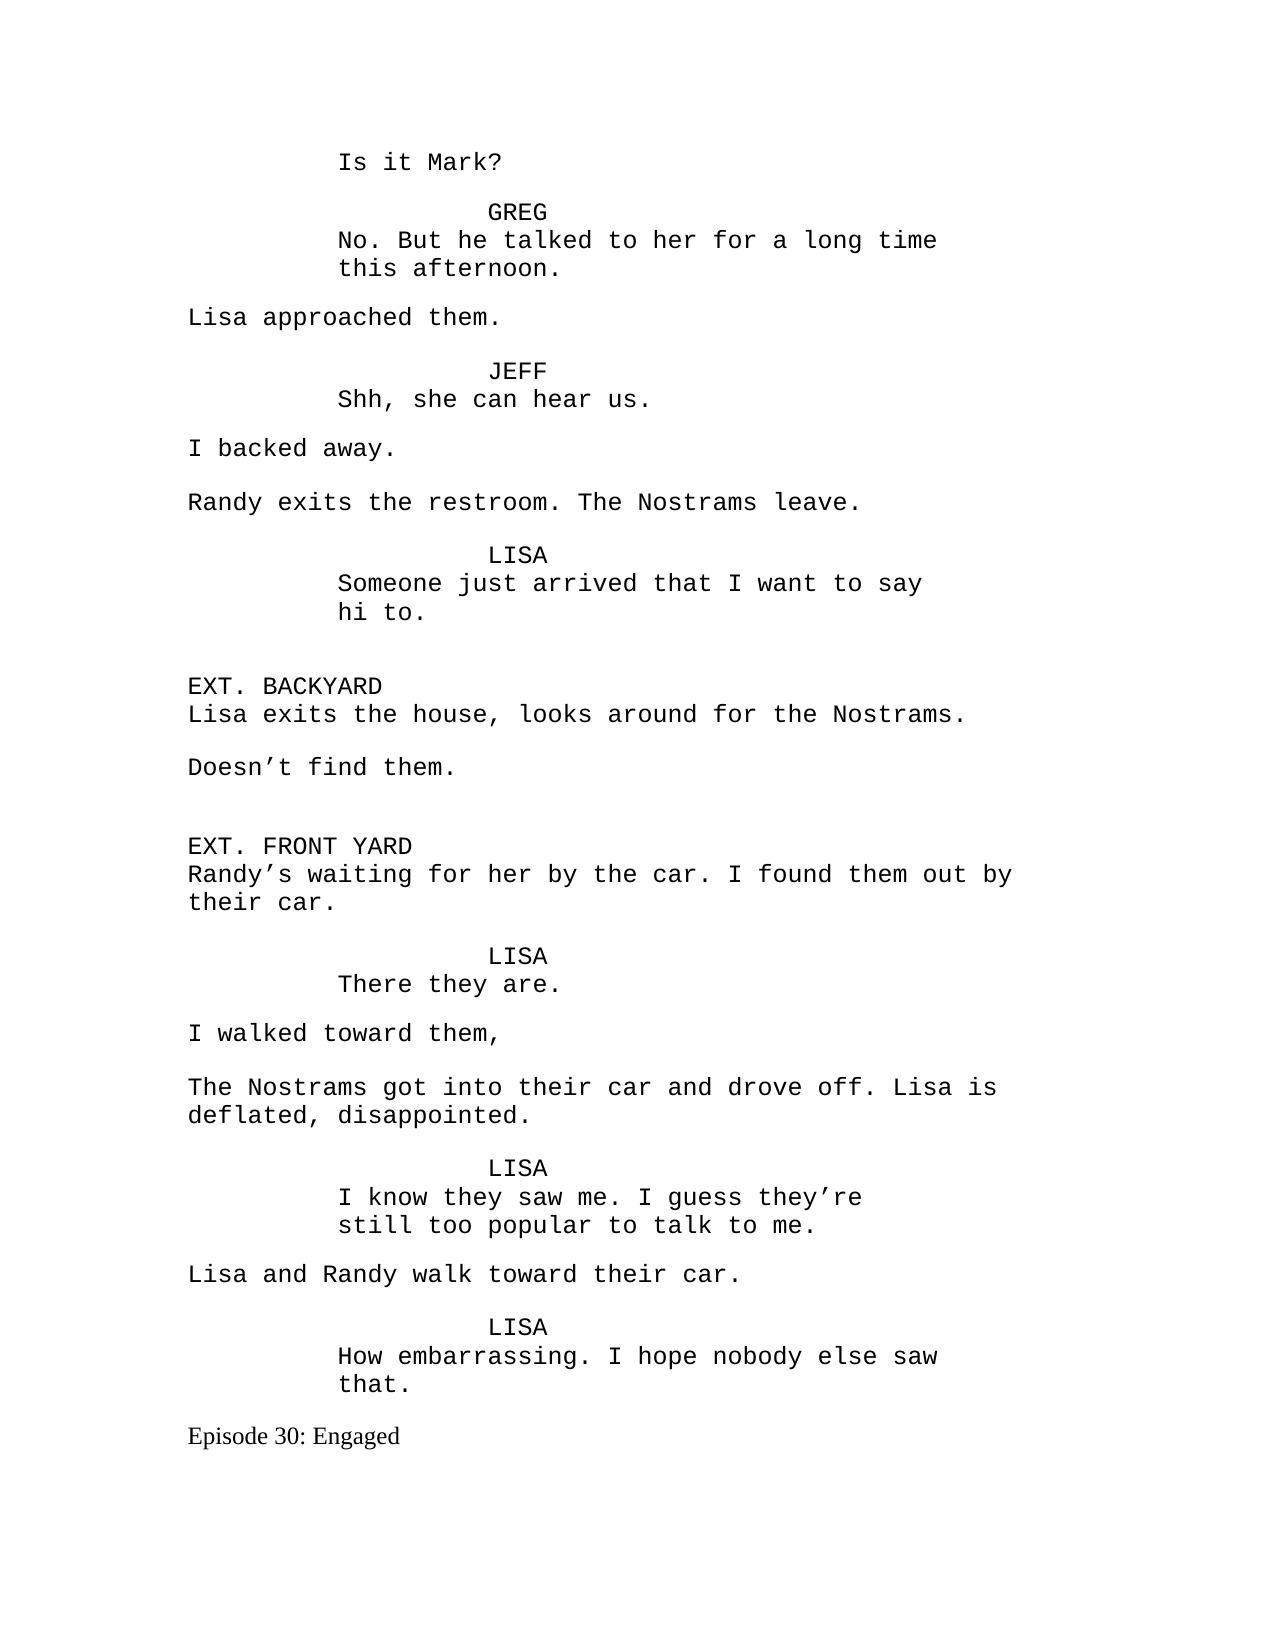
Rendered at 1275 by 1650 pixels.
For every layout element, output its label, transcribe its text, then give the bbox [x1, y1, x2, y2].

text Randy exits the restroom. The Nostrams leave. [187, 489, 1087, 517]
subtitle EXT. FRONT YARD [187, 833, 1087, 862]
text LISA [187, 542, 1087, 571]
text I walked toward them, [187, 1021, 1087, 1049]
subtitle EXT. BACKYARD [187, 673, 1087, 702]
subtitle Episode 30: Engaged [187, 1421, 1087, 1449]
text Is it Mark? [337, 150, 937, 178]
text Lisa and Randy walk toward their car. [187, 1262, 1087, 1290]
text Randy’s waiting for her by the car. I found them out by their car. [187, 862, 1087, 918]
text How embarrassing. I hope nobody else saw that. [337, 1343, 937, 1400]
text LISA [187, 1156, 1087, 1184]
text The Nostrams got into their car and drove off. Lisa is deflated, disappointed. [187, 1074, 1087, 1131]
text Lisa approached them. [187, 305, 1087, 333]
text There they are. [337, 972, 937, 1000]
text No. But he talked to her for a long time this afternoon. [337, 227, 937, 284]
text Lisa exits the house, looks around for the Nostrams. [187, 702, 1087, 730]
text Someone just arrived that I want to say hi to. [337, 571, 937, 627]
text I backed away. [187, 436, 1087, 464]
text I know they saw me. I guess they’re still too popular to talk to me. [337, 1184, 937, 1241]
text GREG [187, 199, 1087, 227]
text Shh, she can hear us. [337, 387, 937, 415]
text LISA [187, 1315, 1087, 1343]
text Doesn’t find them. [187, 755, 1087, 783]
text JEFF [187, 358, 1087, 387]
text LISA [187, 943, 1087, 972]
